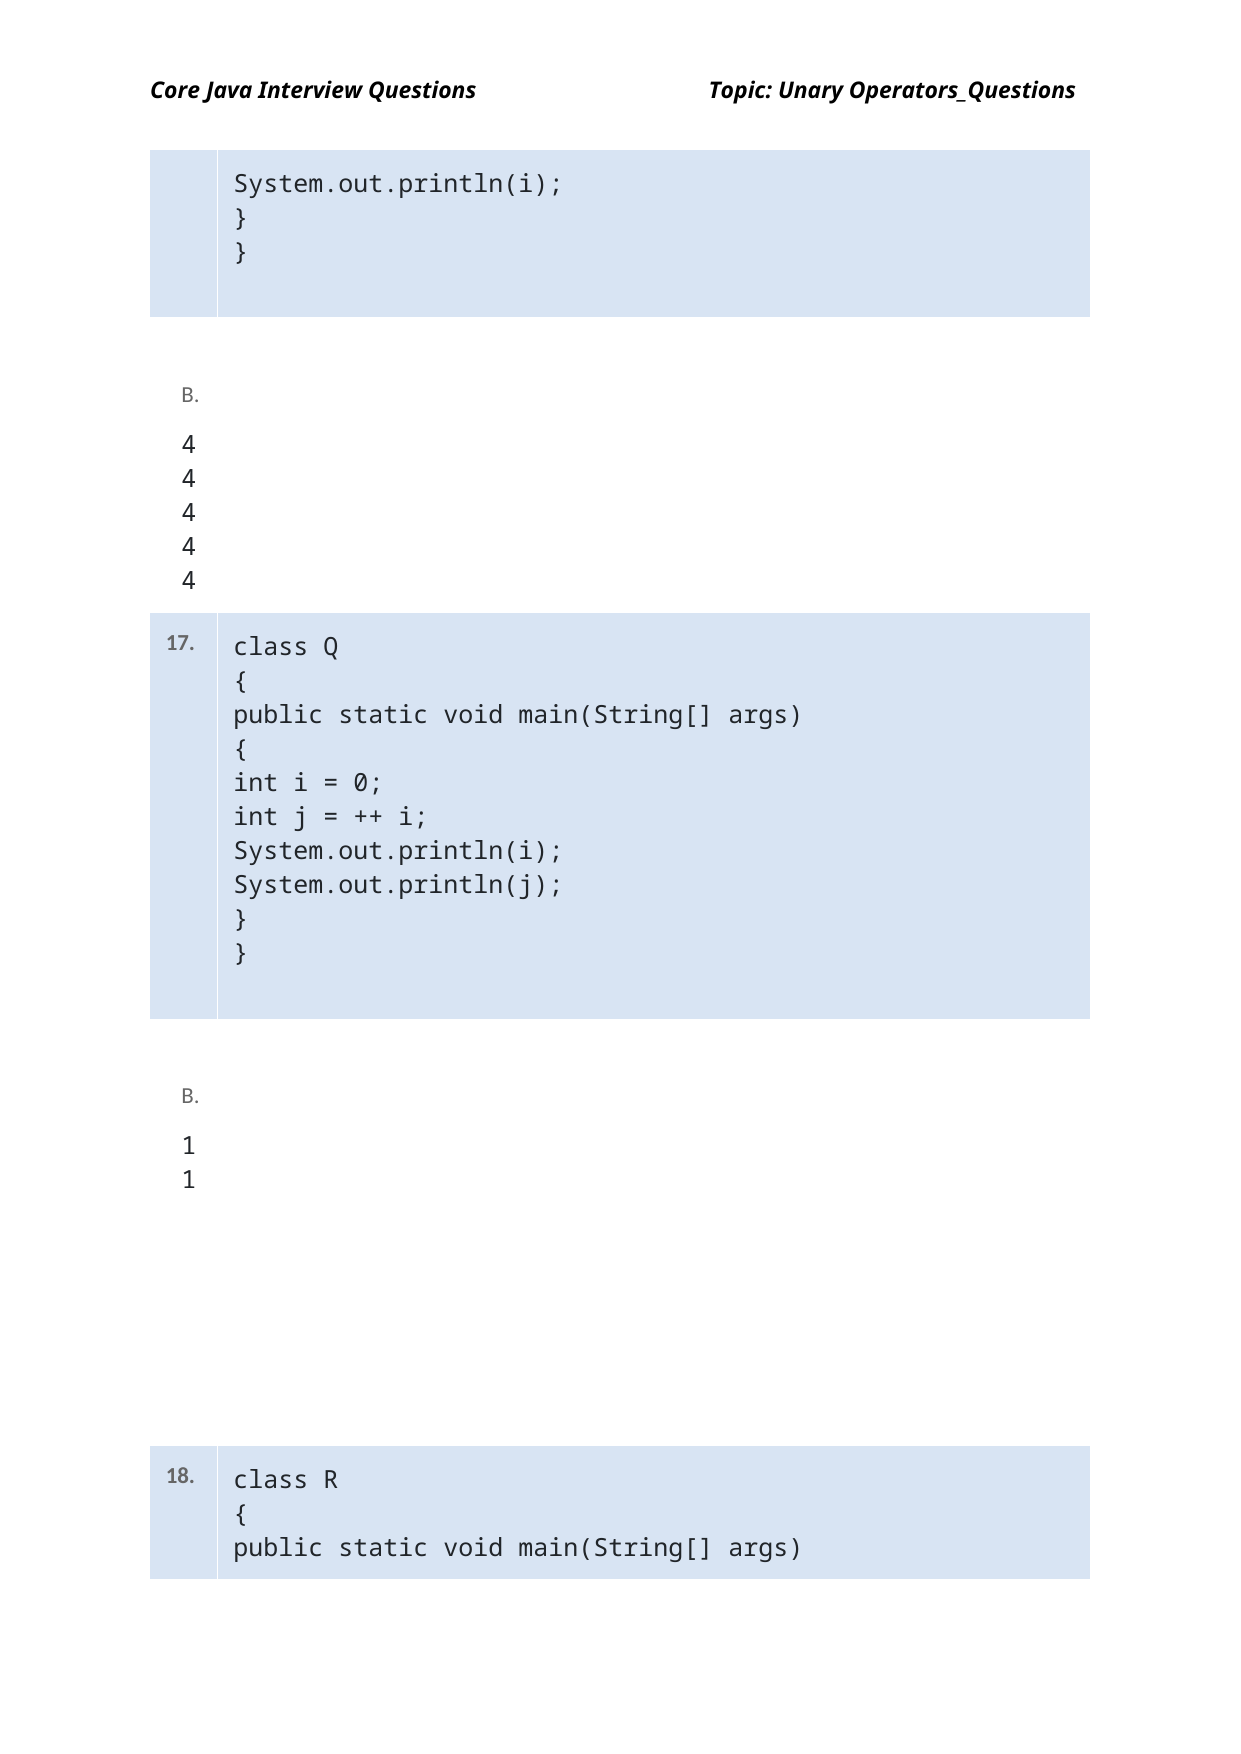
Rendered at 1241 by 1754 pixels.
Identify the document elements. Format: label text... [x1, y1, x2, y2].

table_header 17. [150, 613, 217, 1019]
table_cell System.out.println(i); } } [218, 150, 1090, 317]
table_header class Q { public static void main(String[] args) { int i = 0; int j = ++ i; System.out.println(i); System.out.println(j); } } [218, 613, 1090, 1019]
table_header B. 4 4 4 4 4 [181, 380, 242, 597]
table_cell [150, 318, 1090, 613]
table_cell [150, 150, 217, 317]
table_header B. 1 1 [181, 1081, 242, 1196]
table_header [181, 1034, 242, 1081]
table_header [181, 333, 242, 380]
table_cell class R { public static void main(String[] args) [218, 1446, 1090, 1579]
table_cell [150, 1019, 1090, 1446]
table_cell 18. [150, 1446, 217, 1579]
